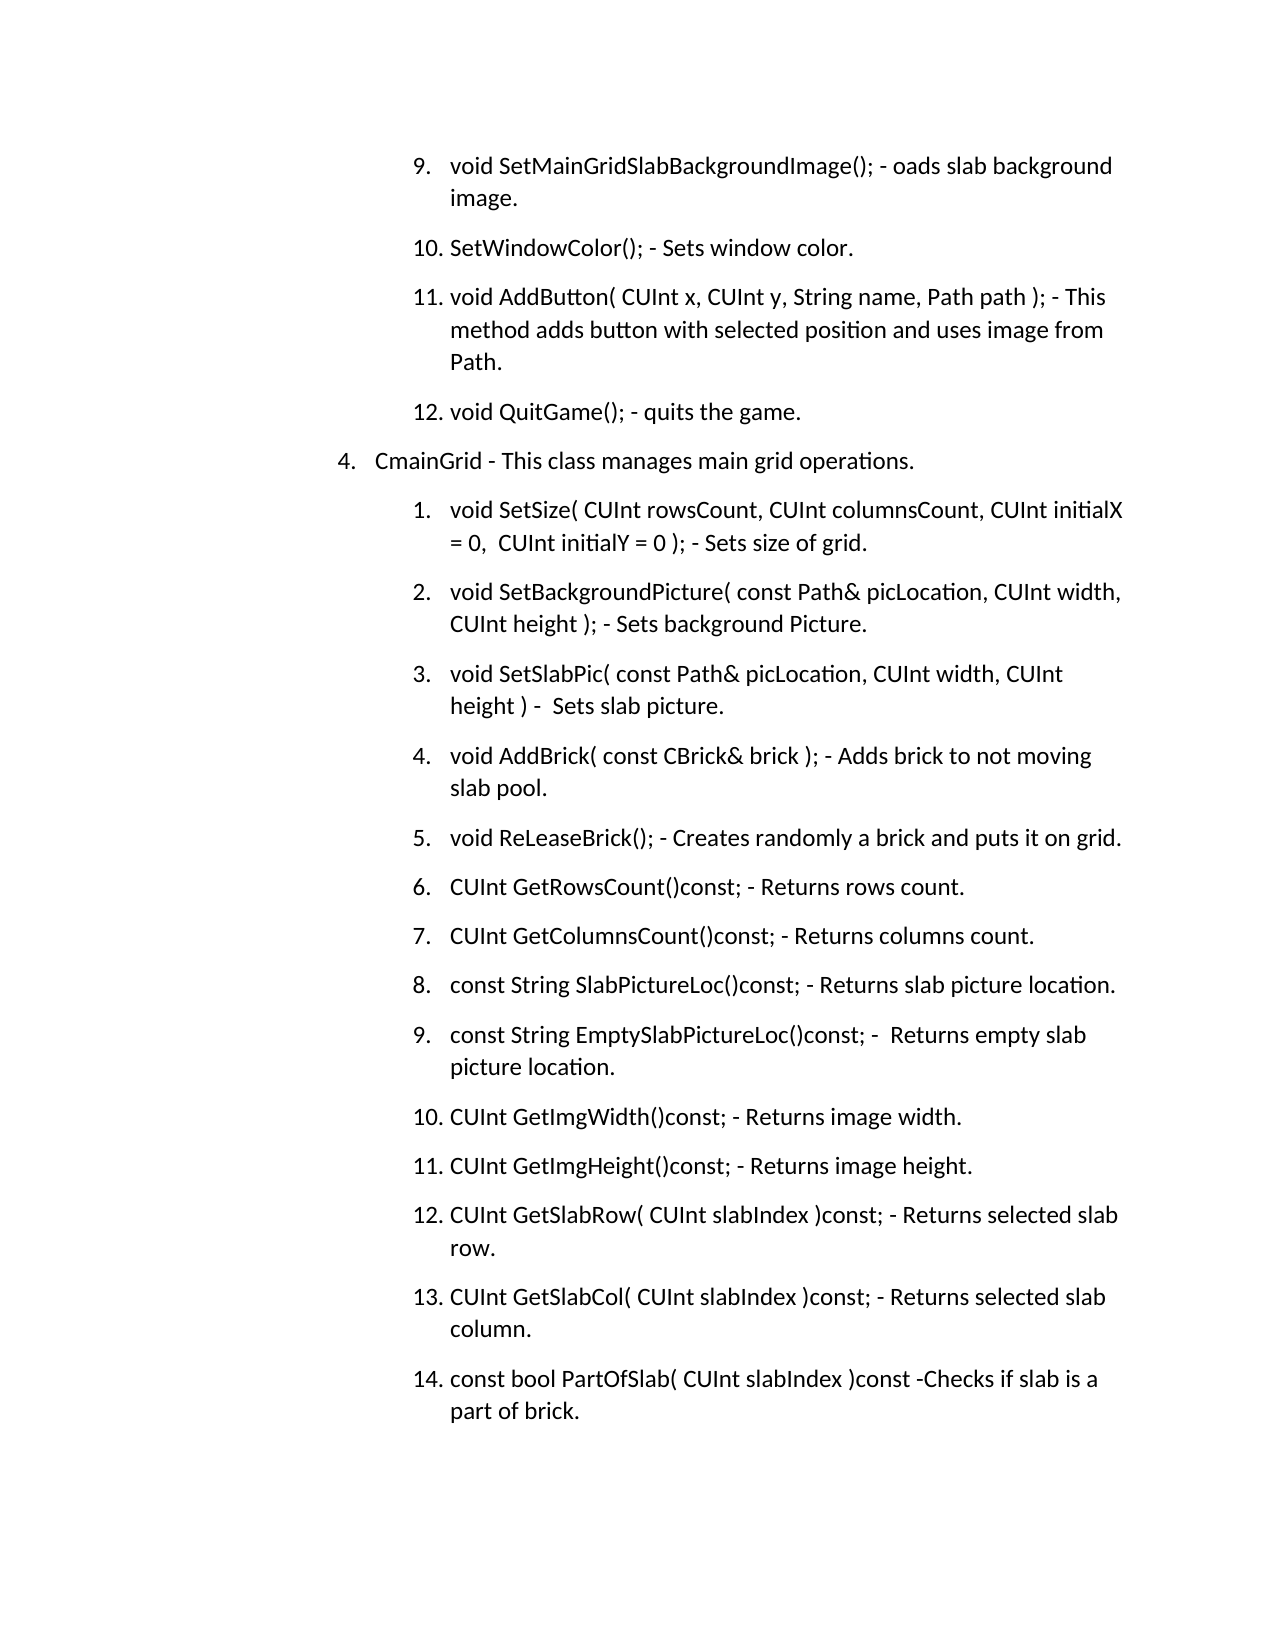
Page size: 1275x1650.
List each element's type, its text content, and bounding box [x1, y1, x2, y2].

list CUInt GetImgHeight()const; - Returns image height. [412, 1150, 1125, 1180]
list const String SlabPictureLoc()const; - Returns slab picture location. [412, 969, 1125, 1000]
list void ReLeaseBrick(); - Creates randomly a brick and puts it on grid. [412, 822, 1125, 852]
list CUInt GetRowsCount()const; - Returns rows count. [412, 871, 1125, 901]
list void SetMainGridSlabBackgroundImage(); - oads slab background image. [412, 150, 1125, 213]
list const String EmptySlabPictureLoc()const; - Returns empty slab picture location. [412, 1019, 1125, 1082]
list void AddButton( CUInt x, CUInt y, String name, Path path ); - This method adds button with selected position and uses image from Path. [412, 281, 1125, 377]
list const bool PartOfSlab( CUInt slabIndex )const -Checks if slab is a part of brick. [412, 1363, 1125, 1426]
list CUInt GetSlabCol( CUInt slabIndex )const; - Returns selected slab column. [412, 1281, 1125, 1344]
list void SetBackgroundPicture( const Path& picLocation, CUInt width, CUInt height ); - Sets background Picture. [412, 576, 1125, 639]
list void QuitGame(); - quits the game. [412, 396, 1125, 426]
list void SetSize( CUInt rowsCount, CUInt columnsCount, CUInt initialX = 0, CUInt initialY = 0 ); - Sets size of grid. [412, 494, 1125, 557]
list CUInt GetImgWidth()const; - Returns image width. [412, 1101, 1125, 1131]
list CmainGrid - This class manages main grid operations. [337, 445, 1125, 475]
list void SetSlabPic( const Path& picLocation, CUInt width, CUInt height ) - Sets slab picture. [412, 658, 1125, 721]
list CUInt GetColumnsCount()const; - Returns columns count. [412, 920, 1125, 951]
list void AddBrick( const CBrick& brick ); - Adds brick to not moving slab pool. [412, 740, 1125, 803]
list CUInt GetSlabRow( CUInt slabIndex )const; - Returns selected slab row. [412, 1199, 1125, 1262]
list SetWindowColor(); - Sets window color. [412, 232, 1125, 262]
